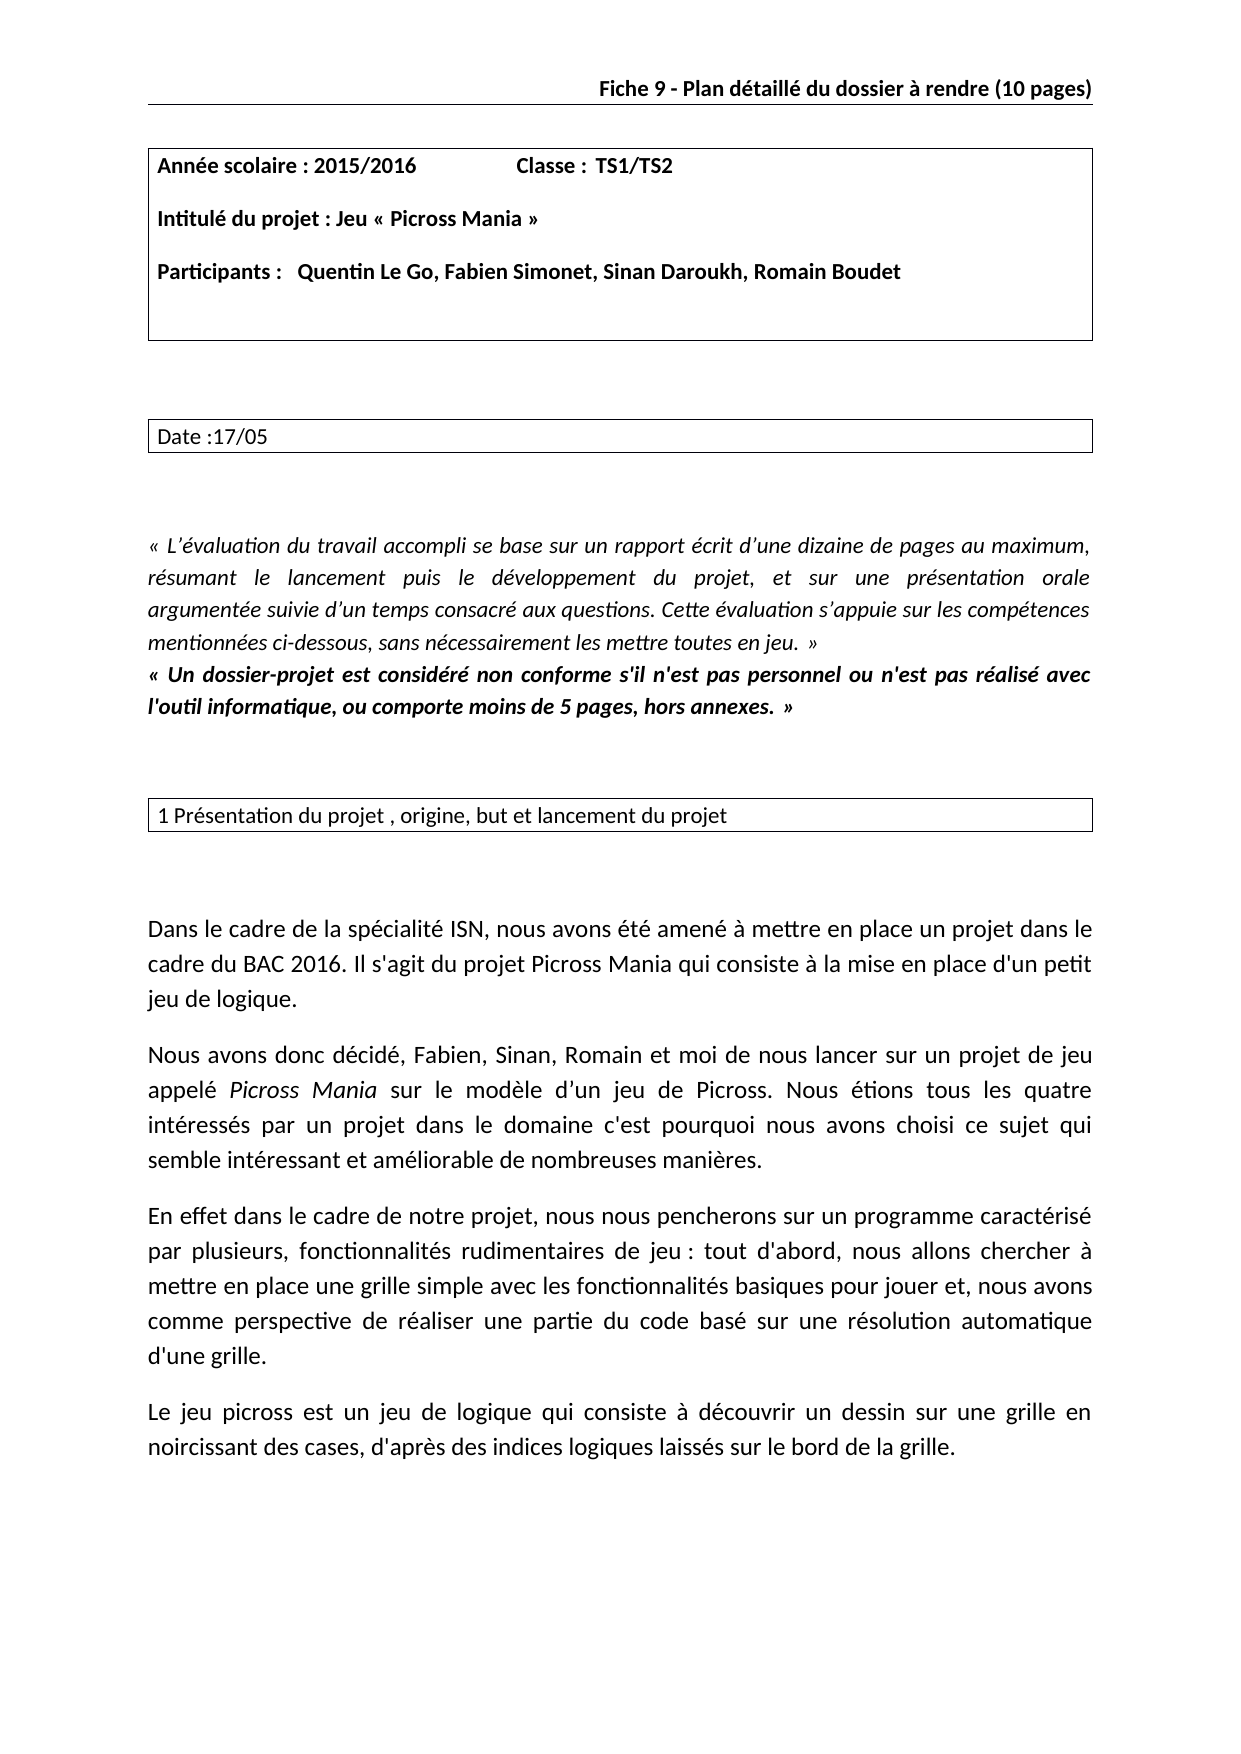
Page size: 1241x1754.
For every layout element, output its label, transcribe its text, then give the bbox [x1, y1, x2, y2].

text Dans le cadre de la spécialité ISN, nous avons été amené à mettre en place un projet dans le cadre du BAC 2016. Il s'agit du projet Picross Mania qui consiste à la mise en place d'un petit jeu de logique. [148, 913, 1093, 1014]
text 1 Présentation du projet , origine, but et lancement du projet [149, 799, 1092, 831]
text Participants : Quentin Le Go, Fabien Simonet, Sinan Daroukh, Romain Boudet [149, 254, 1092, 285]
text « L’évaluation du travail accompli se base sur un rapport écrit d’une dizaine de pages au maximum, résumant le lancement puis le développement du projet, et sur une présentation orale argumentée suivie d’un temps consacré aux questions. Cette évaluation s’appuie sur les compétences mentionnées ci-dessous, sans nécessairement les mettre toutes en jeu. » « Un dossier-projet est considéré non conforme s'il n'est pas personnel ou n'est pas réalisé avec l'outil informatique, ou comporte moins de 5 pages, hors annexes. » [148, 531, 1093, 720]
text Année scolaire : 2015/2016 Classe : TS1/TS2 [149, 149, 1092, 179]
text En effet dans le cadre de notre projet, nous nous pencherons sur un programme caractérisé par plusieurs, fonctionnalités rudimentaires de jeu : tout d'abord, nous allons chercher à mettre en place une grille simple avec les fonctionnalités basiques pour jouer et, nous avons comme perspective de réaliser une partie du code basé sur une résolution automatique d'une grille. [148, 1200, 1093, 1371]
text Intitulé du projet : Jeu « Picross Mania » [149, 201, 1092, 232]
text Date :17/05 [149, 420, 1092, 452]
text Le jeu picross est un jeu de logique qui consiste à découvrir un dessin sur une grille en noircissant des cases, d'après des indices logiques laissés sur le bord de la grille. [148, 1396, 1093, 1461]
text Nous avons donc décidé, Fabien, Sinan, Romain et moi de nous lancer sur un projet de jeu appelé Picross Mania sur le modèle d’un jeu de Picross. Nous étions tous les quatre intéressés par un projet dans le domaine c'est pourquoi nous avons choisi ce sujet qui semble intéressant et améliorable de nombreuses manières. [148, 1039, 1093, 1175]
